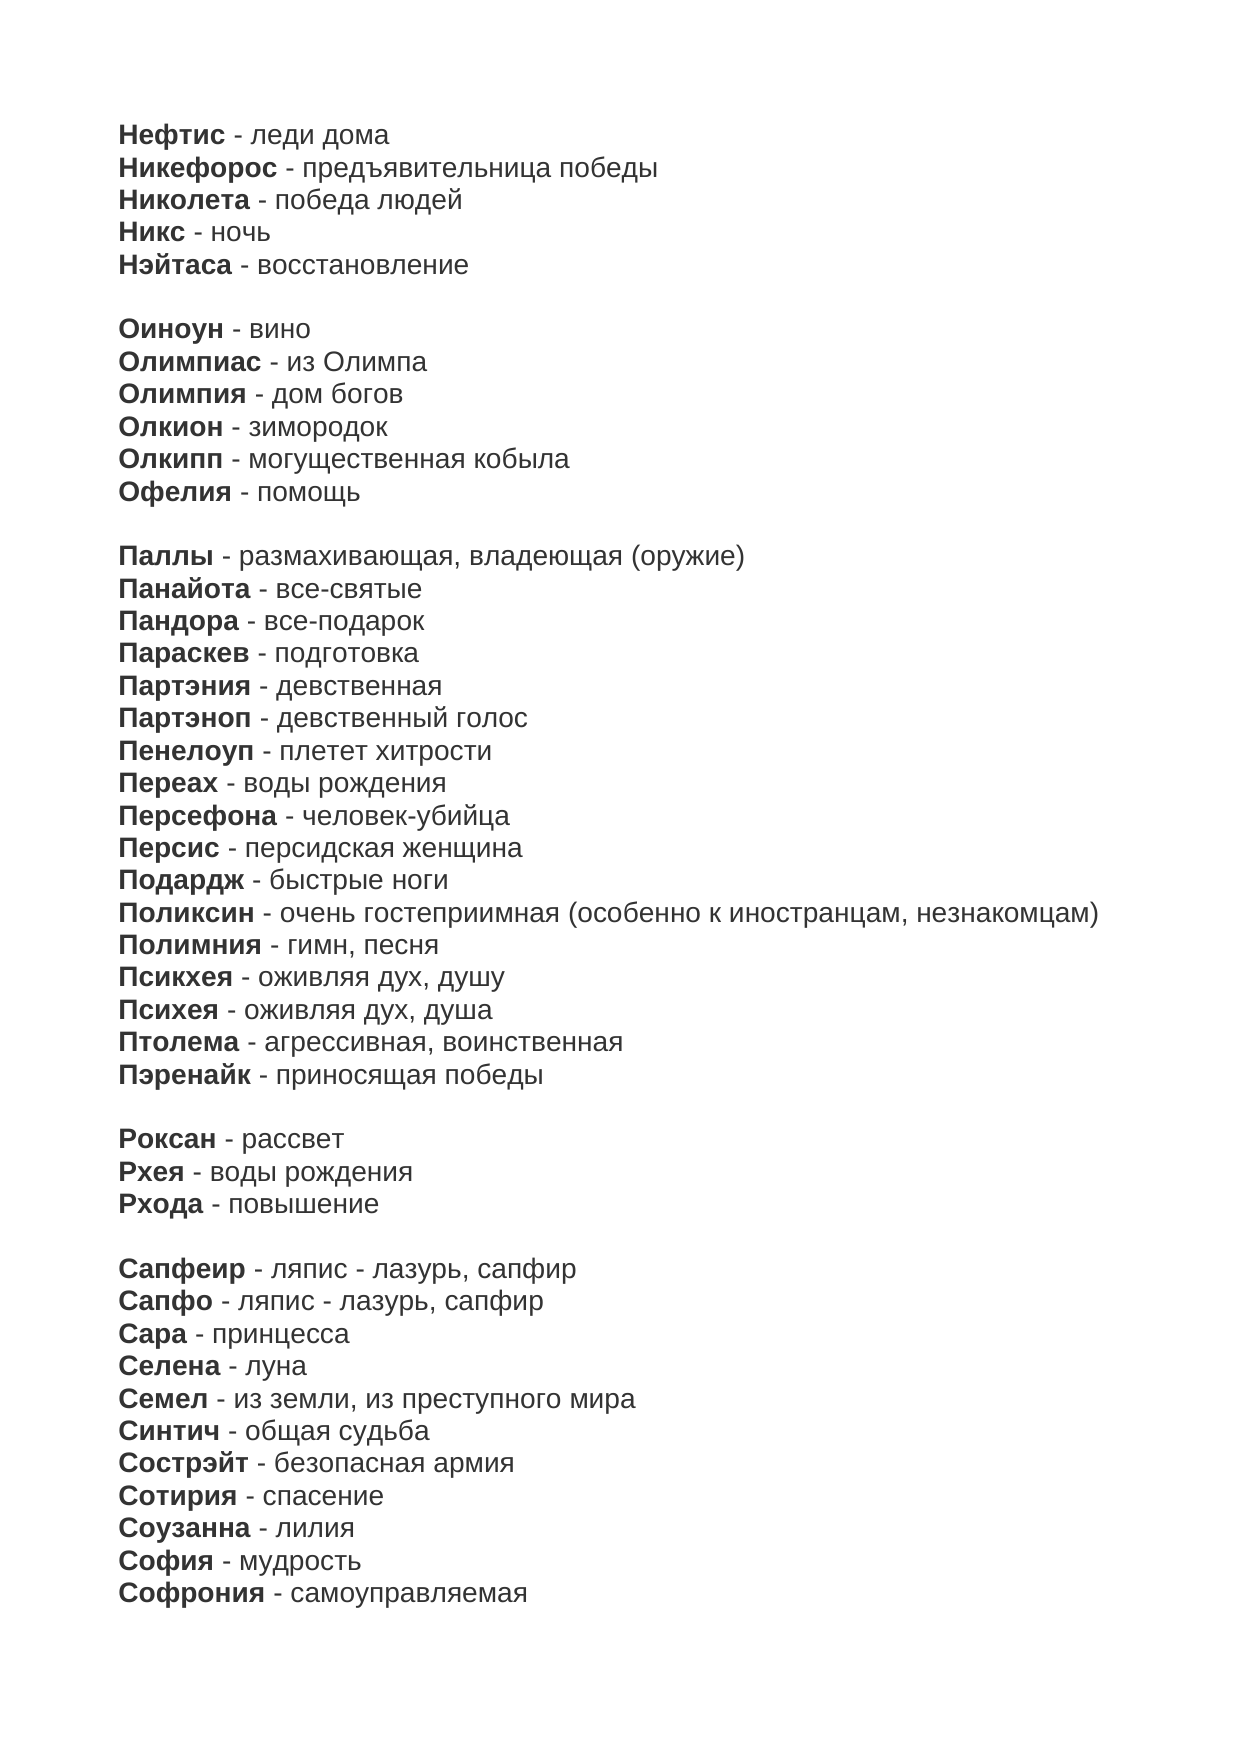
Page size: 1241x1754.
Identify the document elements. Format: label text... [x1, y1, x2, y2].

text Нефтис - леди дома Никефорос - предъявительница победы Николета - победа людей Никс - ночь Нэйтаса - восстановление Оиноун - вино Олимпиас - из Олимпа Олимпия - дом богов Олкион - зимородок Олкипп - могущественная кобыла Офелия - помощь Паллы - размахивающая, владеющая (оружие) Панайота - все-святые Пандора - все-подарок Параскев - подготовка Партэния - девственная Партэноп - девственный голос Пенелоуп - плетет хитрости Переах - воды рождения Персефона - человек-убийца Персис - персидская женщина Подардж - быстрые ноги Поликсин - очень гостеприимная (особенно к иностранцам, незнакомцам) Полимния - гимн, песня Псикхея - оживляя дух, душу Психея - оживляя дух, душа Птолема - агрессивная, воинственная Пэренайк - приносящая победы Роксан - рассвет Рхея - воды рождения Рхода - повышение Сапфеир - ляпис - лазурь, сапфир Сапфо - ляпис - лазурь, сапфир Сара - принцесса Селена - луна Семел - из земли, из преступного мира Синтич - общая судьба Сострэйт - безопасная армия Сотирия - спасение Соузанна - лилия София - мудрость Софрония - самоуправляемая [118, 118, 1122, 1608]
